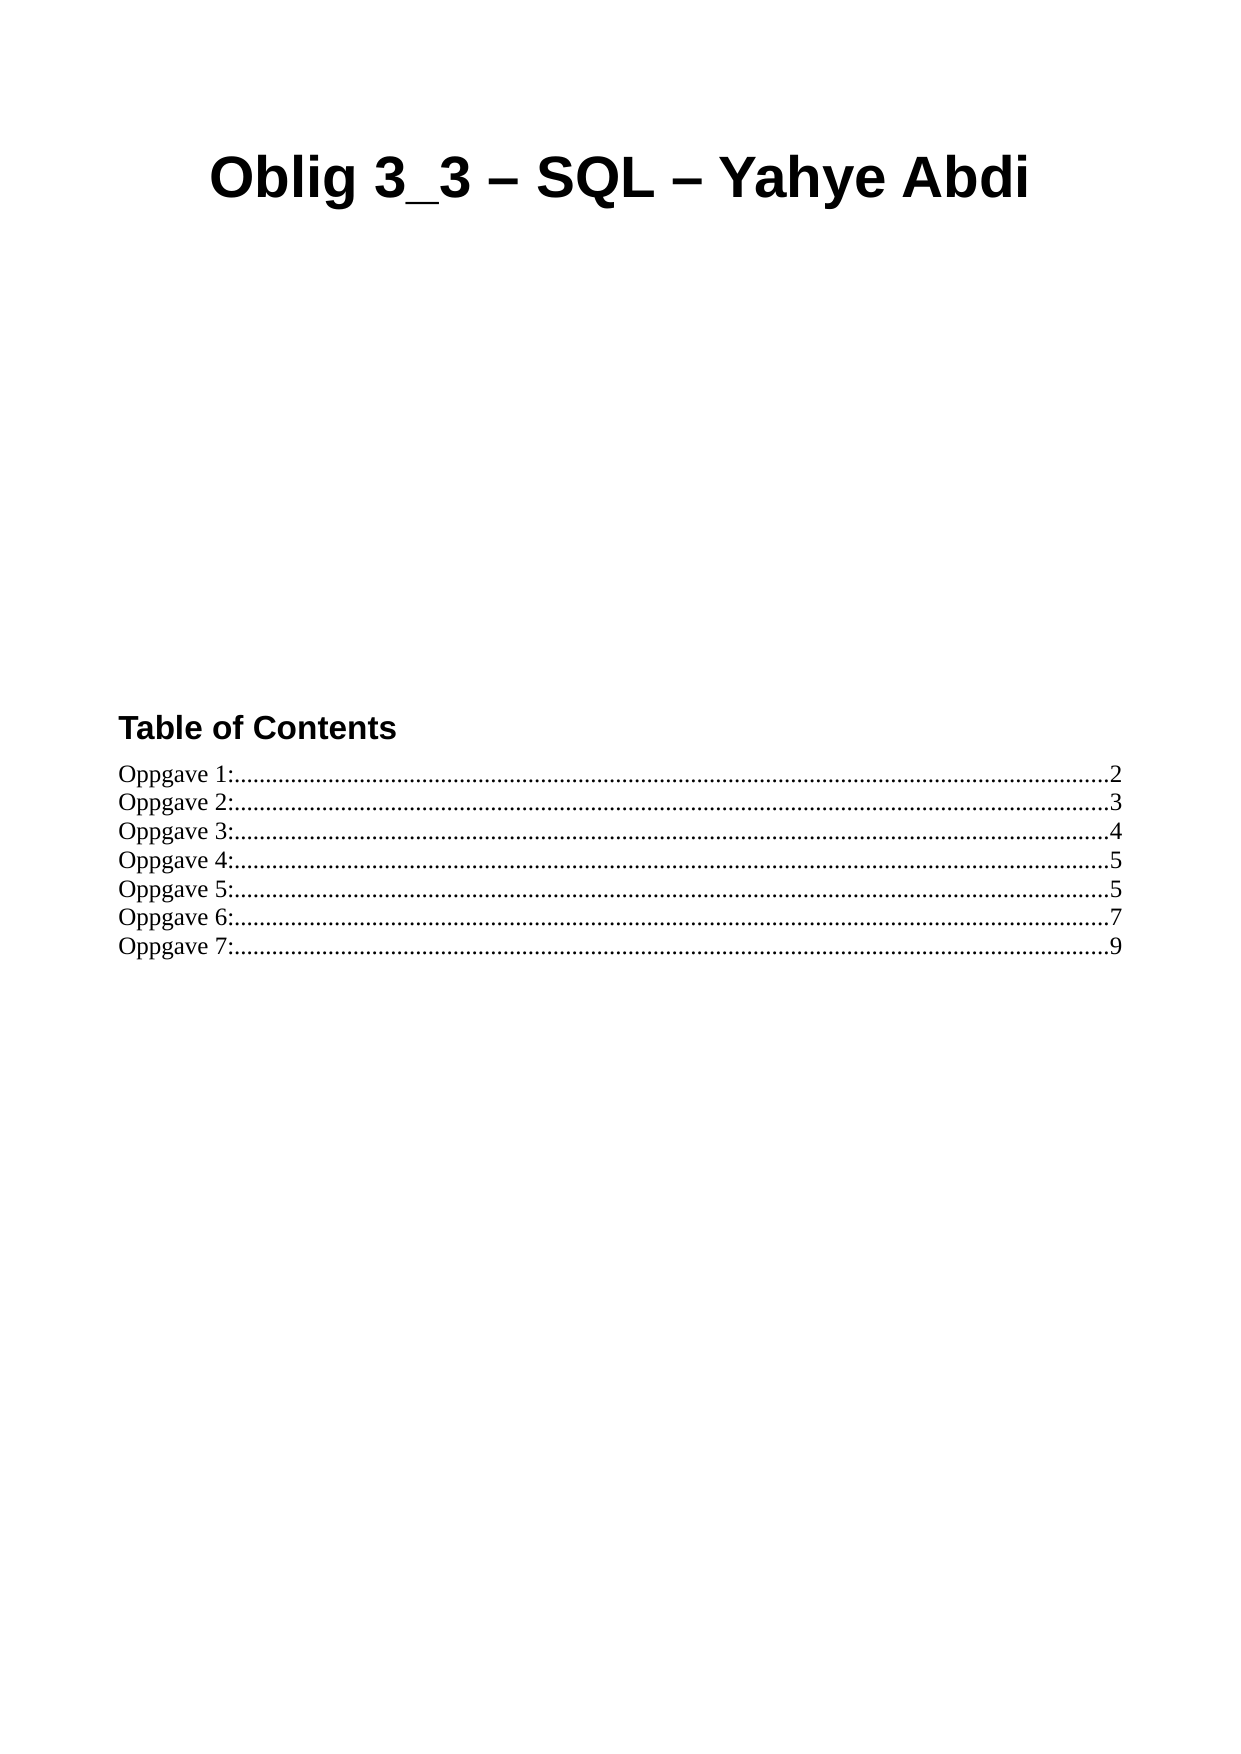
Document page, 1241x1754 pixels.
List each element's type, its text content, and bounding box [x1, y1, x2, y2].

subtitle Table of Contents [118, 708, 1122, 746]
text Oppgave 3: 4 [118, 816, 1122, 845]
text Oppgave 1: 2 [118, 759, 1122, 787]
text Oppgave 5: 5 [118, 874, 1122, 902]
text Oppgave 6: 7 [118, 902, 1122, 931]
text Oppgave 4: 5 [118, 845, 1122, 874]
text Oppgave 7: 9 [118, 931, 1122, 960]
text Oppgave 2: 3 [118, 787, 1122, 816]
title Oblig 3_3 – SQL – Yahye Abdi [118, 143, 1122, 210]
